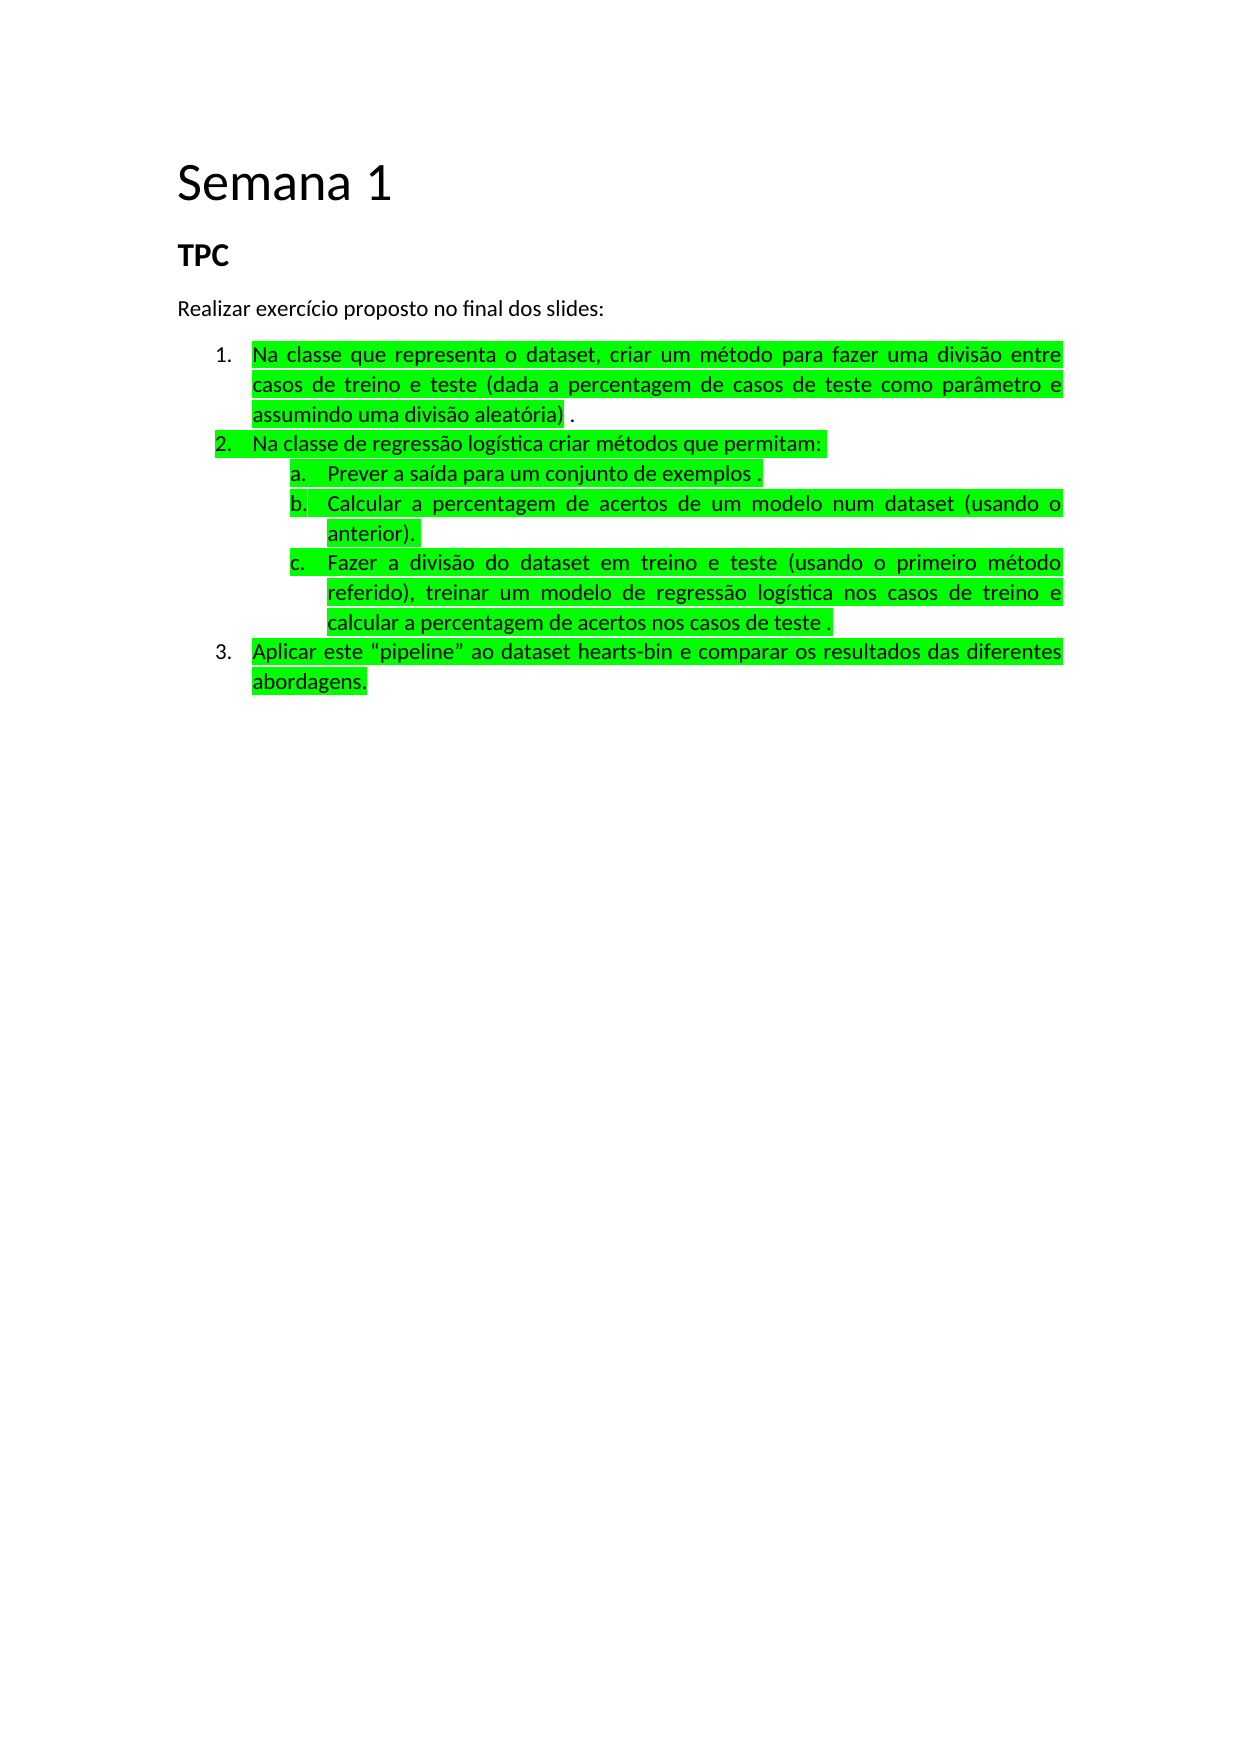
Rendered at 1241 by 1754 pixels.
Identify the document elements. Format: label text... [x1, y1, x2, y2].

text Realizar exercício proposto no final dos slides: [177, 294, 1063, 322]
list Na classe de regressão logística criar métodos que permitam: [215, 429, 1063, 458]
list Na classe que representa o dataset, criar um método para fazer uma divisão entre casos de treino e teste (dada a percentagem de casos de teste como parâmetro e assumindo uma divisão aleatória) . [215, 341, 1063, 428]
text TPC [177, 234, 1063, 275]
text Semana 1 [177, 148, 1063, 214]
list Prever a saída para um conjunto de exemplos . [290, 459, 1063, 487]
list Aplicar este “pipeline” ao dataset hearts-bin e comparar os resultados das diferentes abordagens. [215, 637, 1063, 695]
list Fazer a divisão do dataset em treino e teste (usando o primeiro método referido), treinar um modelo de regressão logística nos casos de treino e calcular a percentagem de acertos nos casos de teste . [290, 548, 1063, 636]
list Calcular a percentagem de acertos de um modelo num dataset (usando o anterior). [290, 489, 1063, 547]
